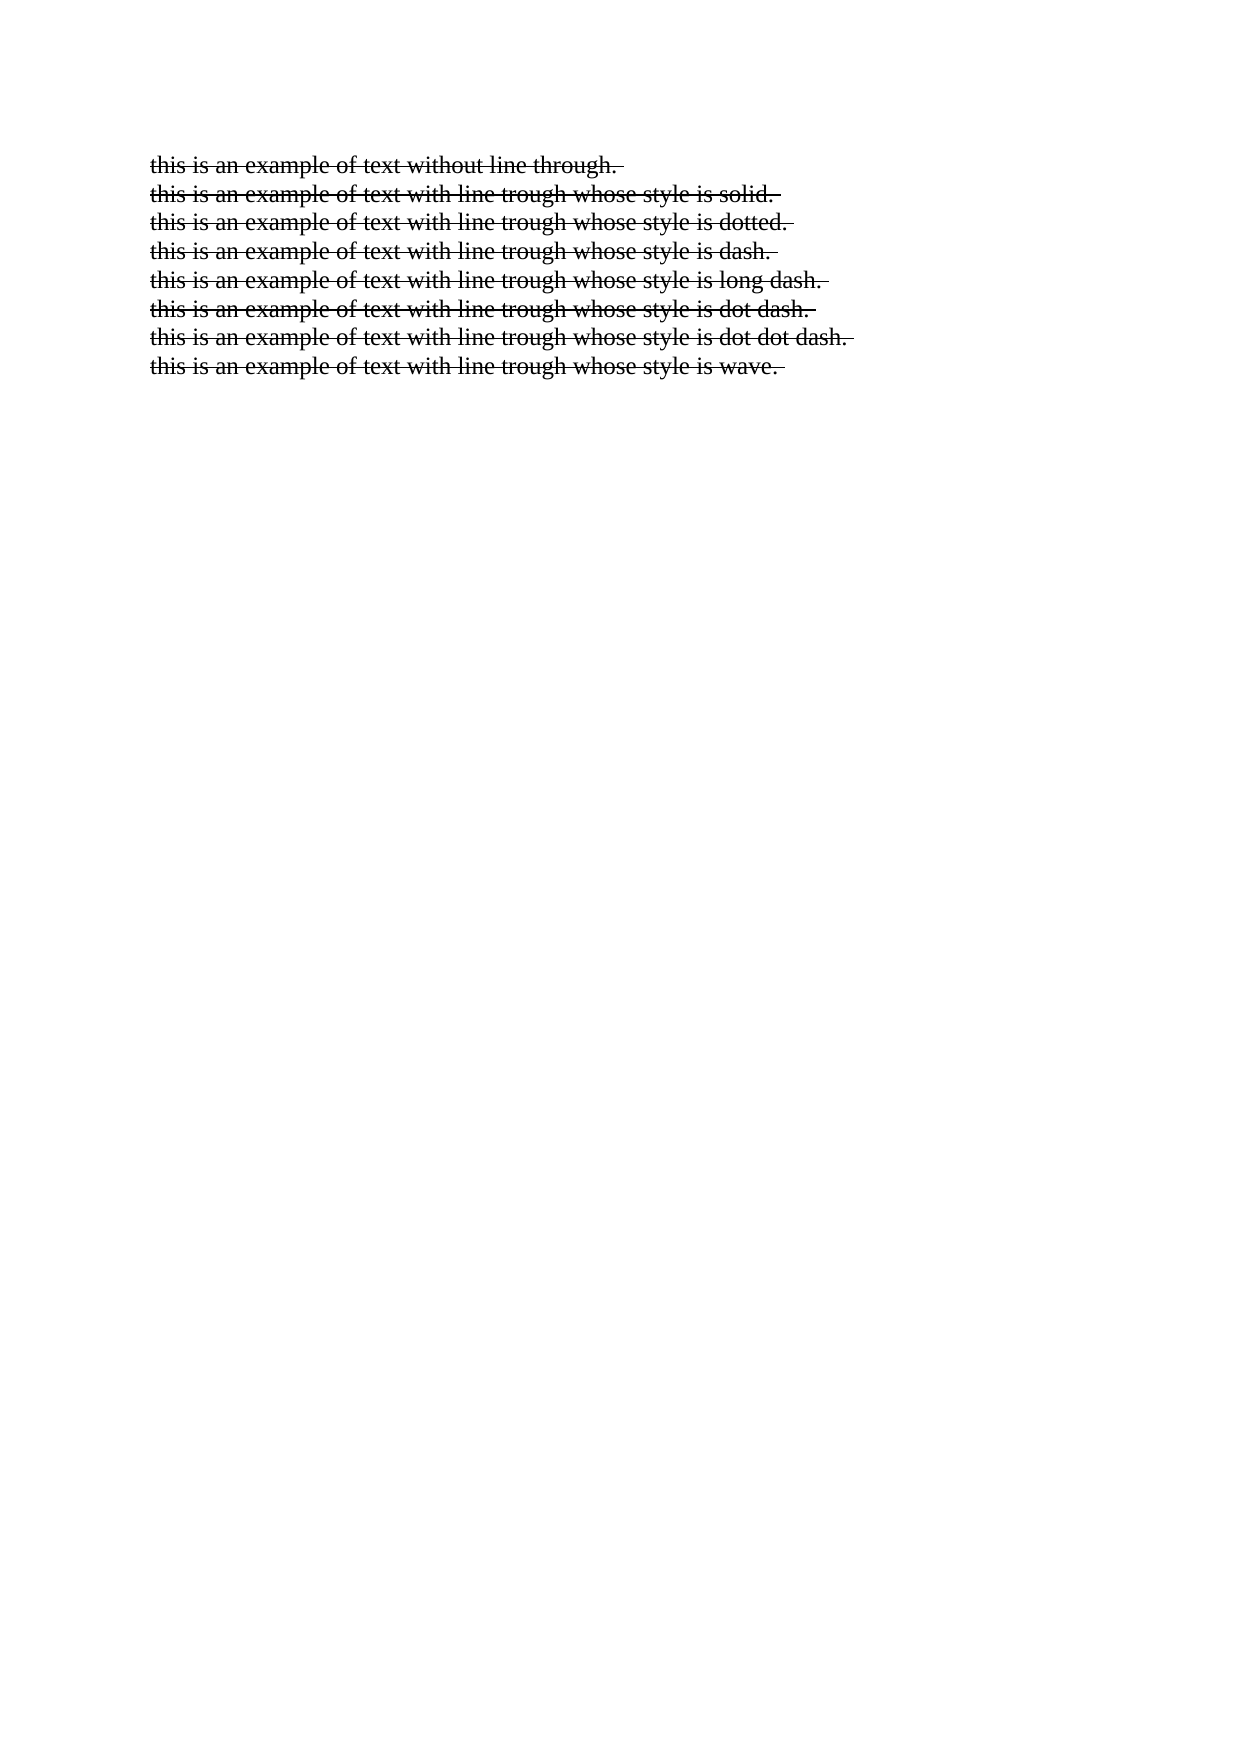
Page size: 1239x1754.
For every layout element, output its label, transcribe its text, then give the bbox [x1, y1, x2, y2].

text this is an example of text with line trough whose style is long dash. [150, 265, 1089, 294]
text this is an example of text with line trough whose style is dash. [150, 236, 1089, 265]
text this is an example of text with line trough whose style is dot dot dash. [150, 322, 1089, 351]
text this is an example of text without line through. [150, 150, 1089, 179]
text this is an example of text with line trough whose style is solid. [150, 179, 1089, 207]
text this is an example of text with line trough whose style is dot dash. [150, 294, 1089, 322]
text this is an example of text with line trough whose style is wave. [150, 351, 1089, 380]
text this is an example of text with line trough whose style is dotted. [150, 207, 1089, 236]
